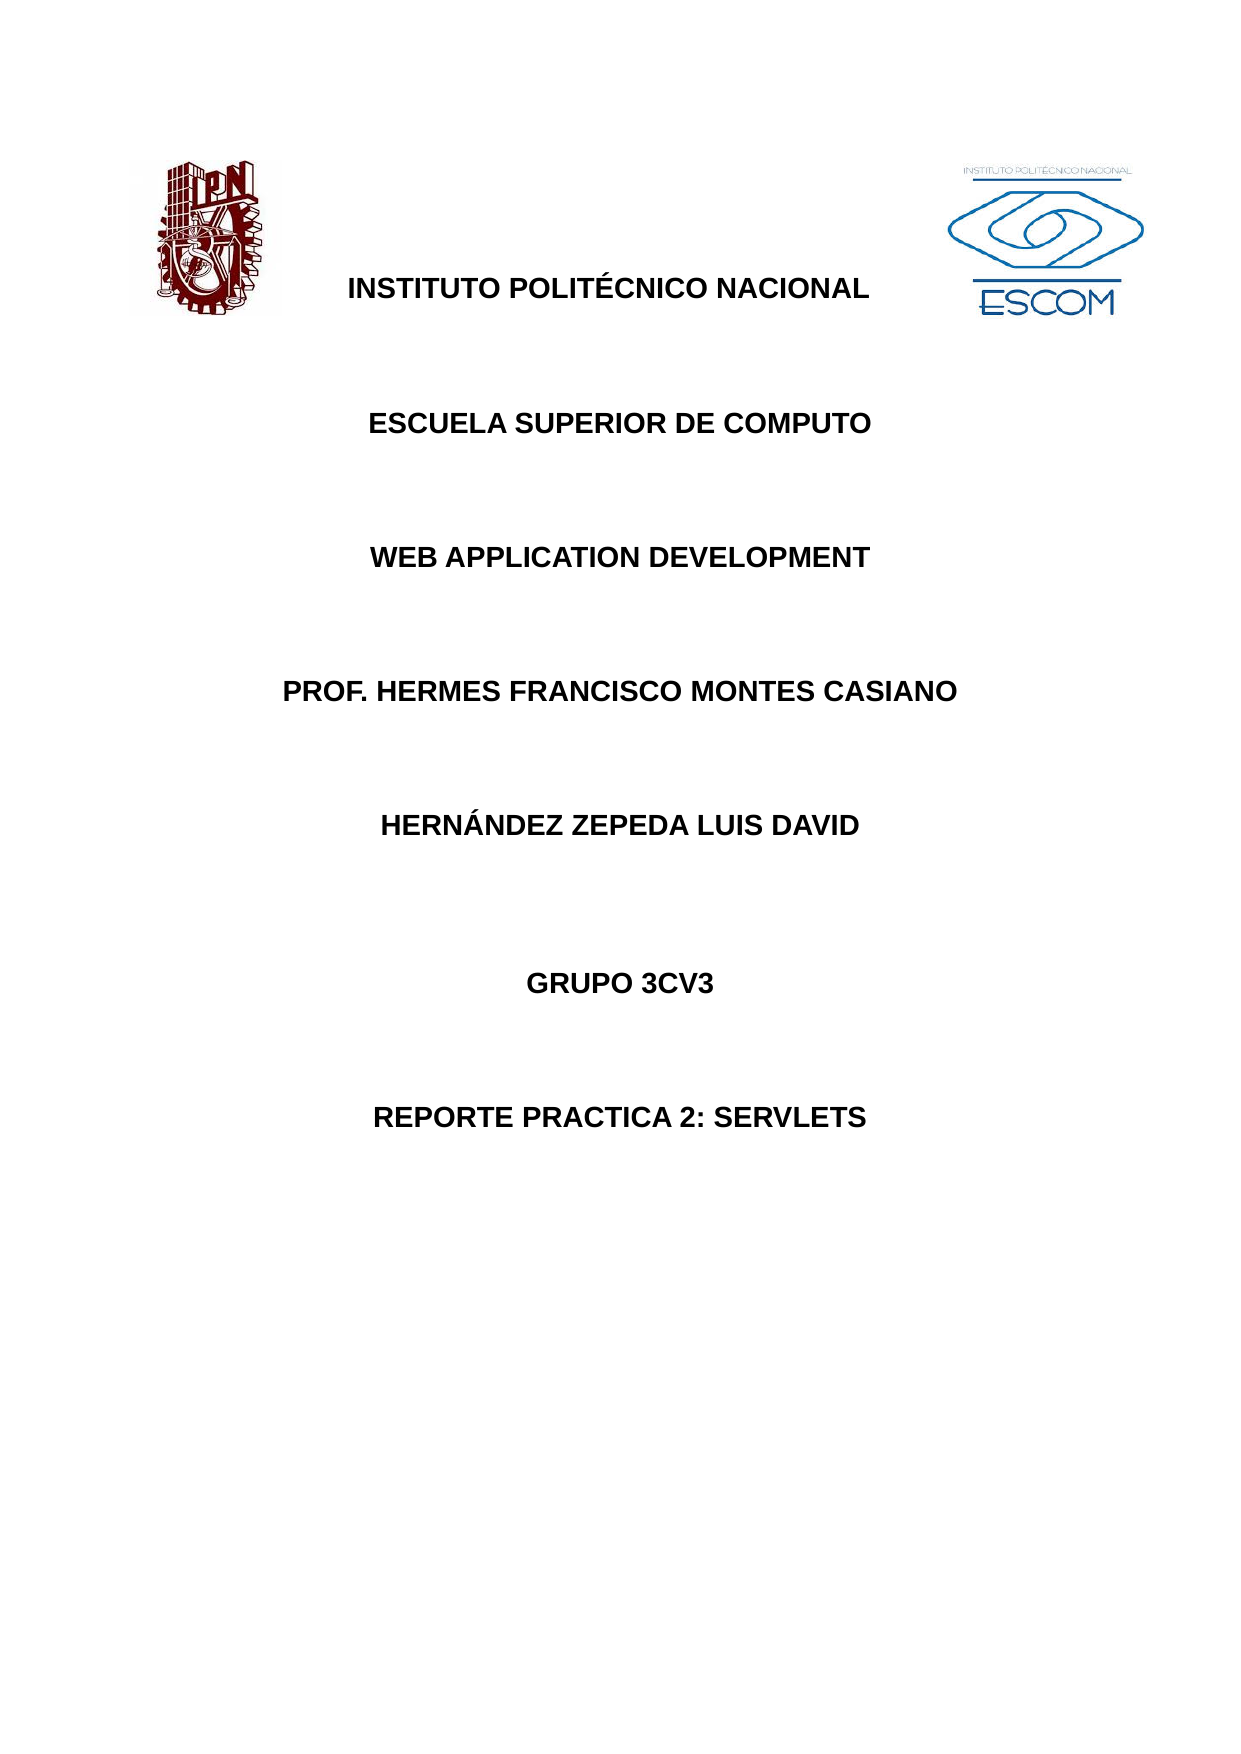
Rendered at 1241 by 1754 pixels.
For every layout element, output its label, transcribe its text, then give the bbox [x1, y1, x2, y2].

picture [935, 163, 1148, 319]
text GRUPO 3CV3 [118, 966, 1122, 1000]
text Prof. HERMES FRANCISCO MONTES CASIANO [118, 674, 1122, 707]
text HERNÁNDEZ ZEPEDA LUIS DAVID [118, 808, 1122, 842]
text WEB APPLICATION DEVELOPMENT [118, 540, 1122, 573]
text INSTITUTO POLITÉCNICO NACIONAL [282, 271, 935, 305]
text REPORTE PRACTICA 2: SERVLETS [118, 1100, 1122, 1134]
picture [128, 160, 282, 316]
text ESCUELA SUPERIOR DE COMPUTO [118, 406, 1122, 439]
